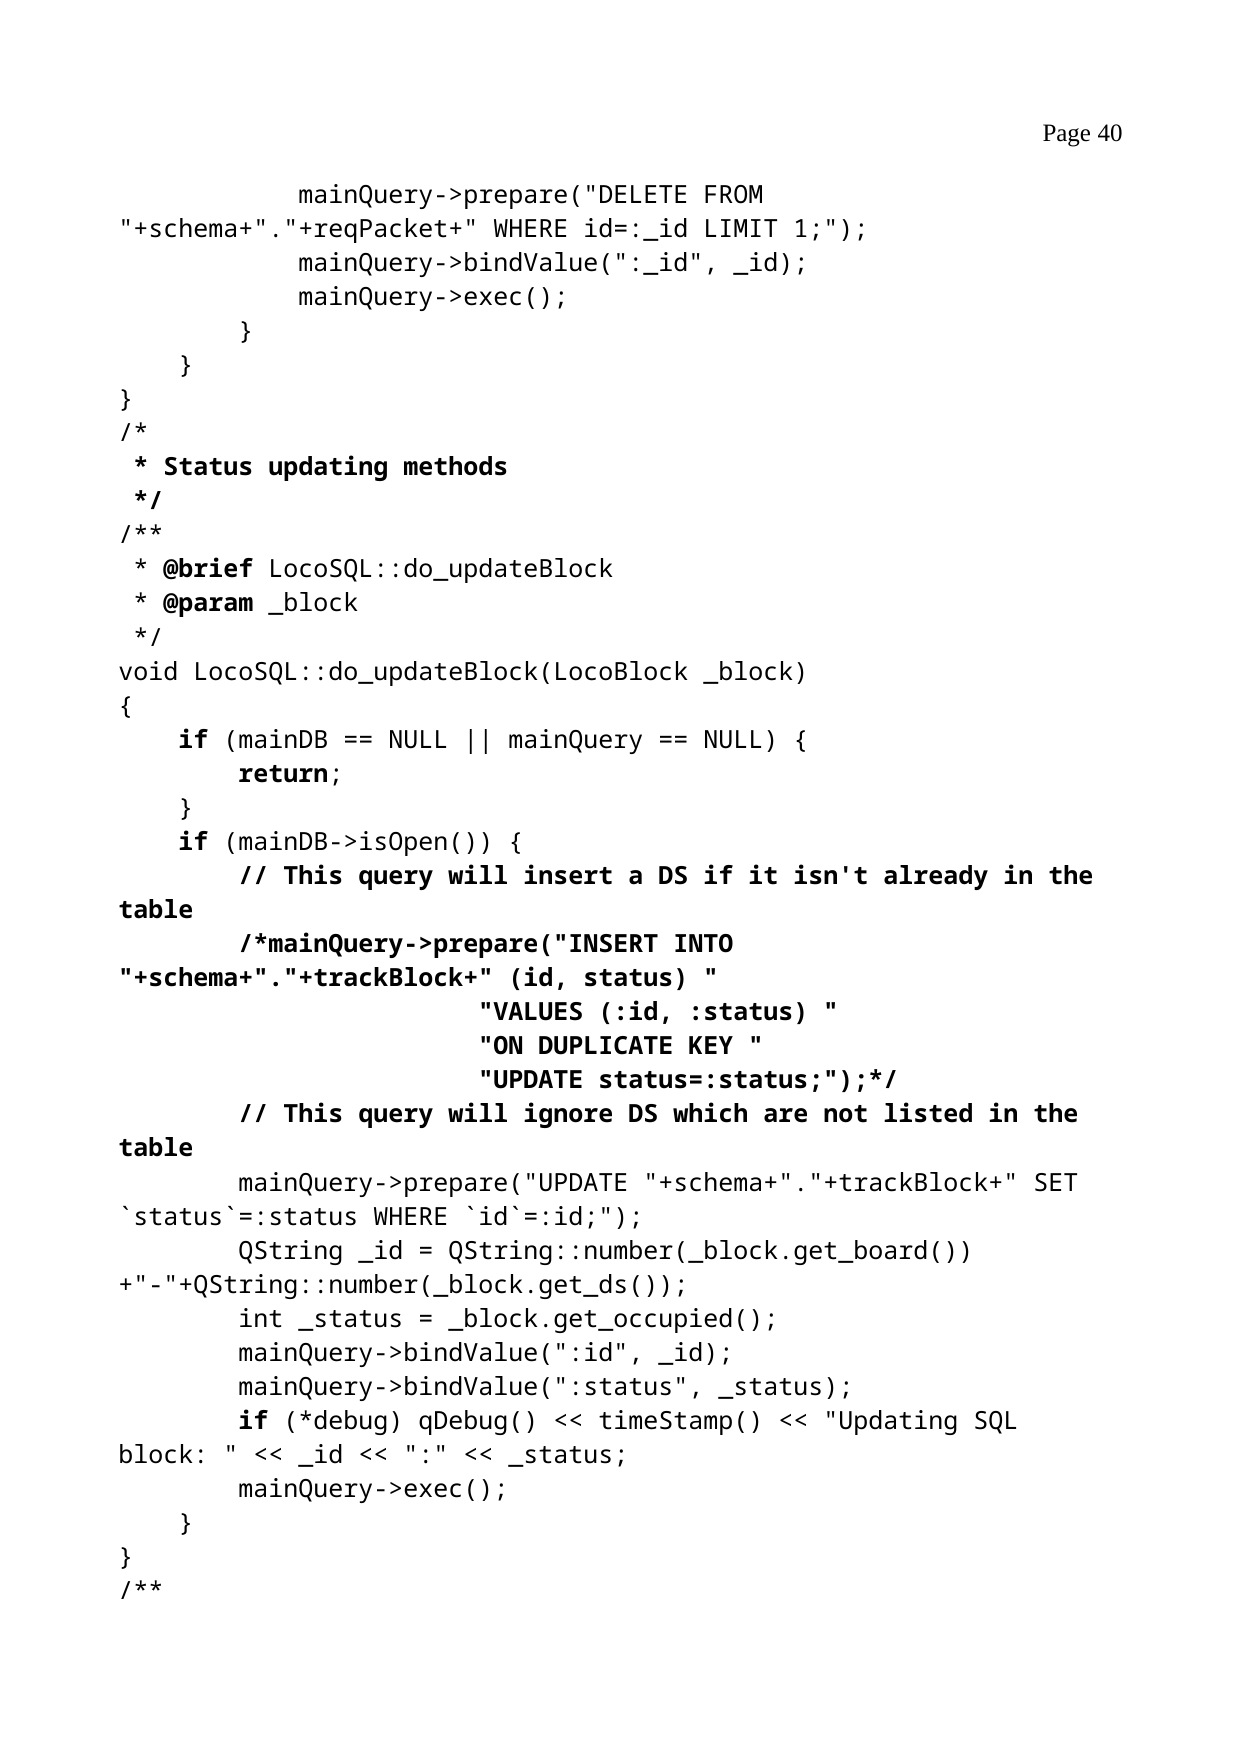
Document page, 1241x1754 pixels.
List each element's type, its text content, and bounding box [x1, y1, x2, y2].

text mainQuery->exec(); [118, 278, 1122, 313]
text } [118, 789, 1122, 823]
text "UPDATE status=:status;");*/ [118, 1062, 1122, 1096]
text return; [118, 755, 1122, 789]
text mainQuery->bindValue(":id", _id); [118, 1334, 1122, 1368]
text } [118, 1539, 1122, 1573]
text */ [118, 483, 1122, 517]
text * @param _block [118, 585, 1122, 619]
text "VALUES (:id, :status) " [118, 994, 1122, 1028]
text * Status updating methods [118, 449, 1122, 483]
text mainQuery->exec(); [118, 1471, 1122, 1505]
text mainQuery->bindValue(":_id", _id); [118, 244, 1122, 278]
text void LocoSQL::do_updateBlock(LocoBlock _block) [118, 653, 1122, 687]
text mainQuery->prepare("DELETE FROM "+schema+"."+reqPacket+" WHERE id=:_id LIMIT 1;"); [118, 176, 1122, 244]
text mainQuery->prepare("UPDATE "+schema+"."+trackBlock+" SET `status`=:status WHERE `id`=:id;"); [118, 1164, 1122, 1232]
text QString _id = QString::number(_block.get_board())+"-"+QString::number(_block.get_ds()); [118, 1232, 1122, 1300]
text } [118, 381, 1122, 415]
text /** [118, 1573, 1122, 1607]
text } [118, 1505, 1122, 1539]
text /* [118, 415, 1122, 449]
text // This query will insert a DS if it isn't already in the table [118, 858, 1122, 926]
text if (mainDB == NULL || mainQuery == NULL) { [118, 721, 1122, 755]
text */ [118, 619, 1122, 653]
text } [118, 313, 1122, 347]
text { [118, 687, 1122, 721]
text if (*debug) qDebug() << timeStamp() << "Updating SQL block: " << _id << ":" << _status; [118, 1403, 1122, 1471]
text } [118, 347, 1122, 381]
text * @brief LocoSQL::do_updateBlock [118, 551, 1122, 585]
text int _status = _block.get_occupied(); [118, 1300, 1122, 1334]
text mainQuery->bindValue(":status", _status); [118, 1368, 1122, 1403]
text /*mainQuery->prepare("INSERT INTO "+schema+"."+trackBlock+" (id, status) " [118, 926, 1122, 994]
text "ON DUPLICATE KEY " [118, 1028, 1122, 1062]
text // This query will ignore DS which are not listed in the table [118, 1096, 1122, 1164]
text if (mainDB->isOpen()) { [118, 823, 1122, 858]
text /** [118, 517, 1122, 551]
